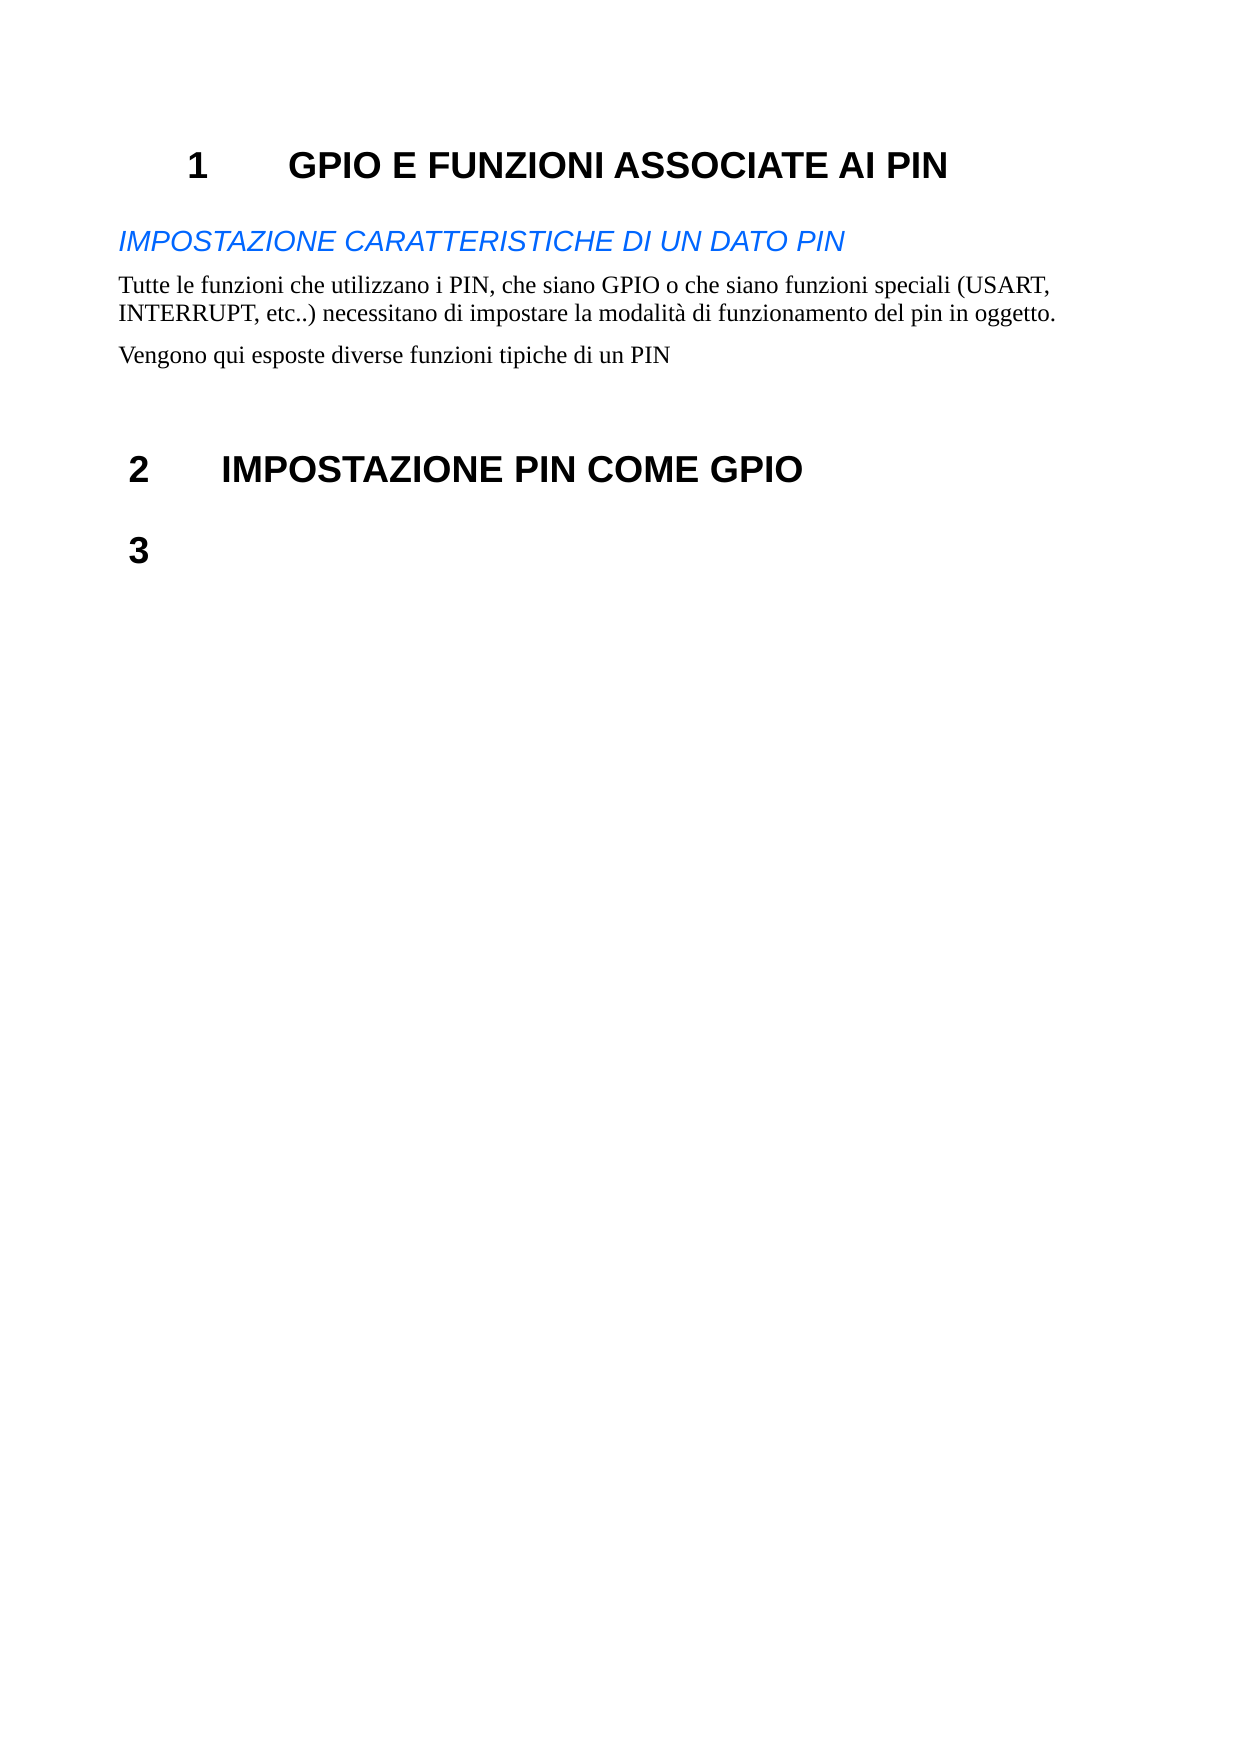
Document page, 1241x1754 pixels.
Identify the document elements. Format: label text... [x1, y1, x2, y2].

text Tutte le funzioni che utilizzano i PIN, che siano GPIO o che siano funzioni speciali (USART, INTERRUPT, etc..) necessitano di impostare la modalità di funzionamento del pin in oggetto. [118, 270, 1122, 327]
title IMPOSTAZIONE PIN COME GPIO [118, 447, 1122, 490]
text Vengono qui esposte diverse funzioni tipiche di un PIN [118, 340, 1122, 368]
title GPIO E FUNZIONI ASSOCIATE AI PIN [177, 143, 1122, 186]
subtitle IMPOSTAZIONE CARATTERISTICHE DI UN DATO PIN [118, 224, 1122, 257]
